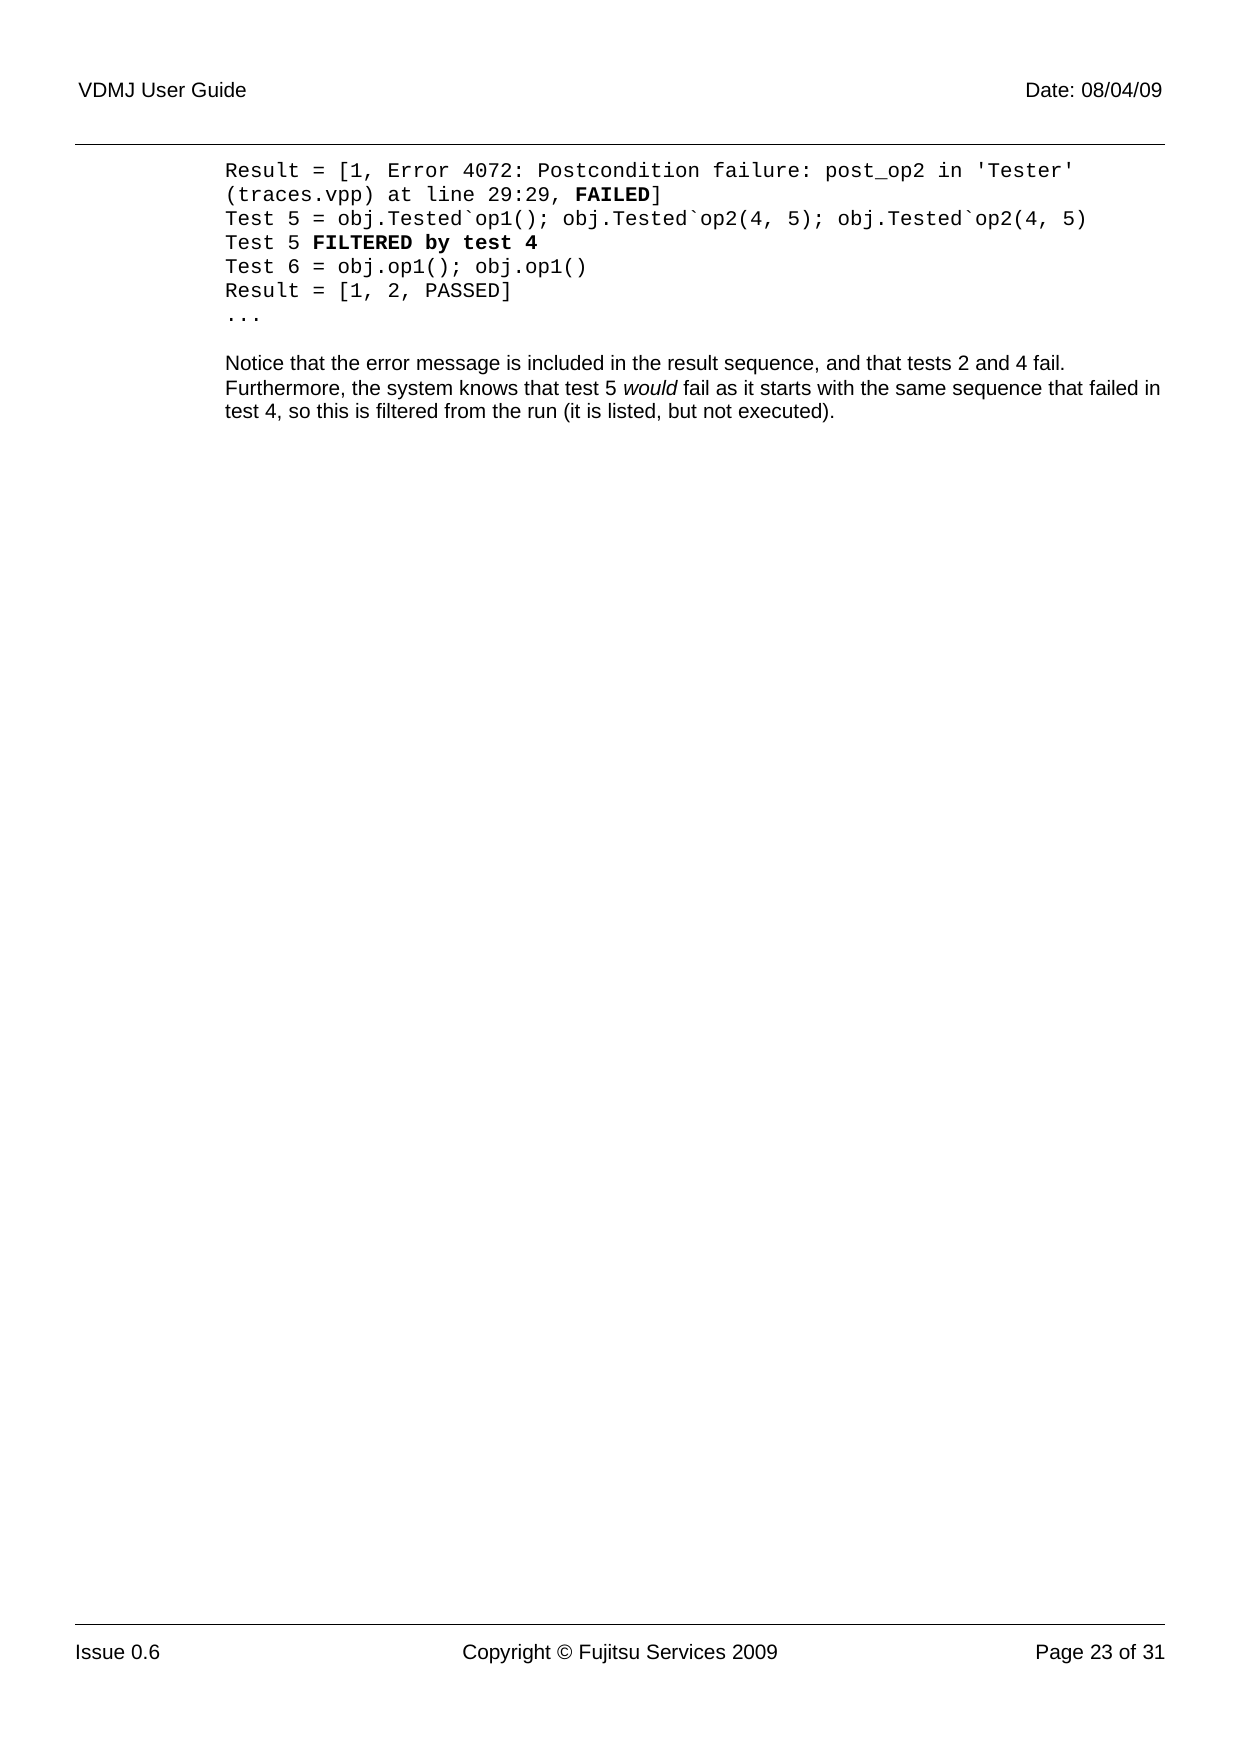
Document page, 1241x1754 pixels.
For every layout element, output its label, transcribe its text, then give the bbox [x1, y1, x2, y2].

text Notice that the error message is included in the result sequence, and that tests 2 and 4 fail. Furthermore, the system knows that test 5 would fail as it starts with the same sequence that failed in test 4, so this is filtered from the run (it is listed, but not executed). [225, 351, 1165, 423]
text Test 6 = obj.op1(); obj.op1() [225, 256, 1165, 279]
text Result = [1, Error 4072: Postcondition failure: post_op2 in 'Tester' (traces.vpp) at line 29:29, FAILED] [225, 160, 1165, 208]
text Test 5 = obj.Tested`op1(); obj.Tested`op2(4, 5); obj.Tested`op2(4, 5) [225, 208, 1165, 232]
text ... [225, 303, 1165, 327]
text Result = [1, 2, PASSED] [225, 279, 1165, 303]
text Test 5 FILTERED by test 4 [225, 232, 1165, 256]
